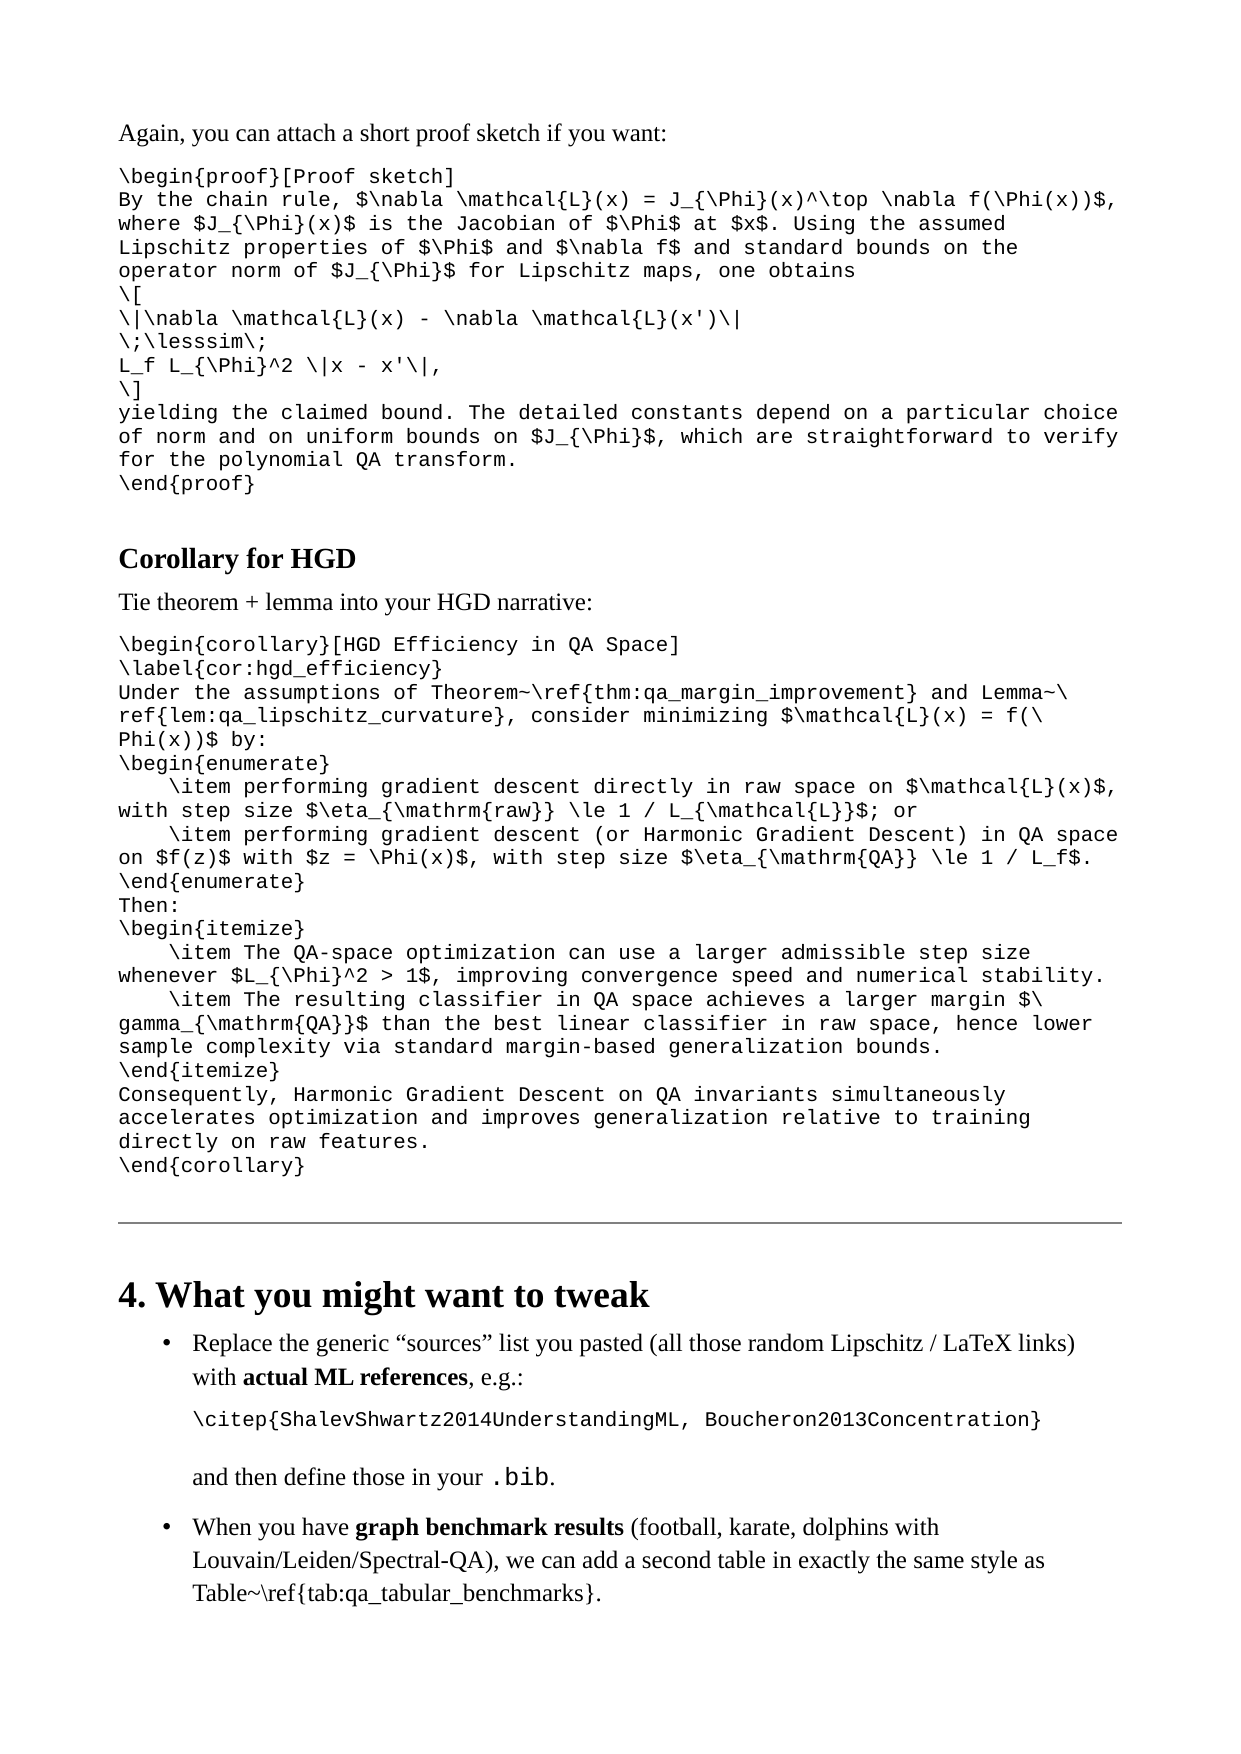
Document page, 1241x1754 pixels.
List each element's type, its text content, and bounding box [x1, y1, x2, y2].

text Then: [118, 894, 1122, 918]
text yielding the claimed bound. The detailed constants depend on a particular choice of norm and on uniform bounds on $J_{\Phi}$, which are straightforward to verify for the polynomial QA transform. [118, 402, 1122, 473]
text \end{corollary} [118, 1155, 1122, 1178]
text L_f L_{\Phi}^2 \|x - x'\|, [118, 355, 1122, 378]
text Tie theorem + lemma into your HGD narrative: [118, 587, 1122, 616]
text \label{cor:hgd_efficiency} [118, 658, 1122, 682]
text \item performing gradient descent directly in raw space on $\mathcal{L}(x)$, with step size $\eta_{\mathrm{raw}} \le 1 / L_{\mathcal{L}}$; or [118, 776, 1122, 824]
text \begin{itemize} [118, 918, 1122, 942]
text \end{proof} [118, 473, 1122, 497]
text \item performing gradient descent (or Harmonic Gradient Descent) in QA space on $f(z)$ with $z = \Phi(x)$, with step size $\eta_{\mathrm{QA}} \le 1 / L_f$. [118, 824, 1122, 871]
subtitle Corollary for HGD [118, 541, 1122, 574]
text Again, you can attach a short proof sketch if you want: [118, 118, 1122, 147]
text \item The resulting classifier in QA space achieves a larger margin $\gamma_{\mathrm{QA}}$ than the best linear classifier in raw space, hence lower sample complexity via standard margin-based generalization bounds. [118, 989, 1122, 1060]
text \begin{enumerate} [118, 753, 1122, 776]
list \citep{ShalevShwartz2014UnderstandingML, Boucheron2013Concentration} [162, 1409, 1122, 1433]
text Under the assumptions of Theorem~\ref{thm:qa_margin_improvement} and Lemma~\ref{lem:qa_lipschitz_curvature}, consider minimizing $\mathcal{L}(x) = f(\Phi(x))$ by: [118, 682, 1122, 753]
text \item The QA-space optimization can use a larger admissible step size whenever $L_{\Phi}^2 > 1$, improving convergence speed and numerical stability. [118, 942, 1122, 989]
text \|\nabla \mathcal{L}(x) - \nabla \mathcal{L}(x')\| [118, 308, 1122, 331]
text \begin{proof}[Proof sketch] [118, 166, 1122, 189]
text \end{enumerate} [118, 871, 1122, 894]
text \;\lesssim\; [118, 331, 1122, 355]
subtitle 4. What you might want to tweak [118, 1273, 1122, 1316]
list Replace the generic “sources” list you pasted (all those random Lipschitz / LaTeX links) with actual ML references, e.g.: [162, 1328, 1122, 1390]
list and then define those in your .bib. [162, 1462, 1122, 1493]
text Consequently, Harmonic Gradient Descent on QA invariants simultaneously accelerates optimization and improves generalization relative to training directly on raw features. [118, 1084, 1122, 1155]
list When you have graph benchmark results (football, karate, dolphins with Louvain/Leiden/Spectral-QA), we can add a second table in exactly the same style as Table~\ref{tab:qa_tabular_benchmarks}. [162, 1512, 1122, 1607]
text \begin{corollary}[HGD Efficiency in QA Space] [118, 634, 1122, 658]
text \] [118, 378, 1122, 402]
text \end{itemize} [118, 1060, 1122, 1084]
text \[ [118, 284, 1122, 308]
text By the chain rule, $\nabla \mathcal{L}(x) = J_{\Phi}(x)^\top \nabla f(\Phi(x))$, where $J_{\Phi}(x)$ is the Jacobian of $\Phi$ at $x$. Using the assumed Lipschitz properties of $\Phi$ and $\nabla f$ and standard bounds on the operator norm of $J_{\Phi}$ for Lipschitz maps, one obtains [118, 189, 1122, 284]
